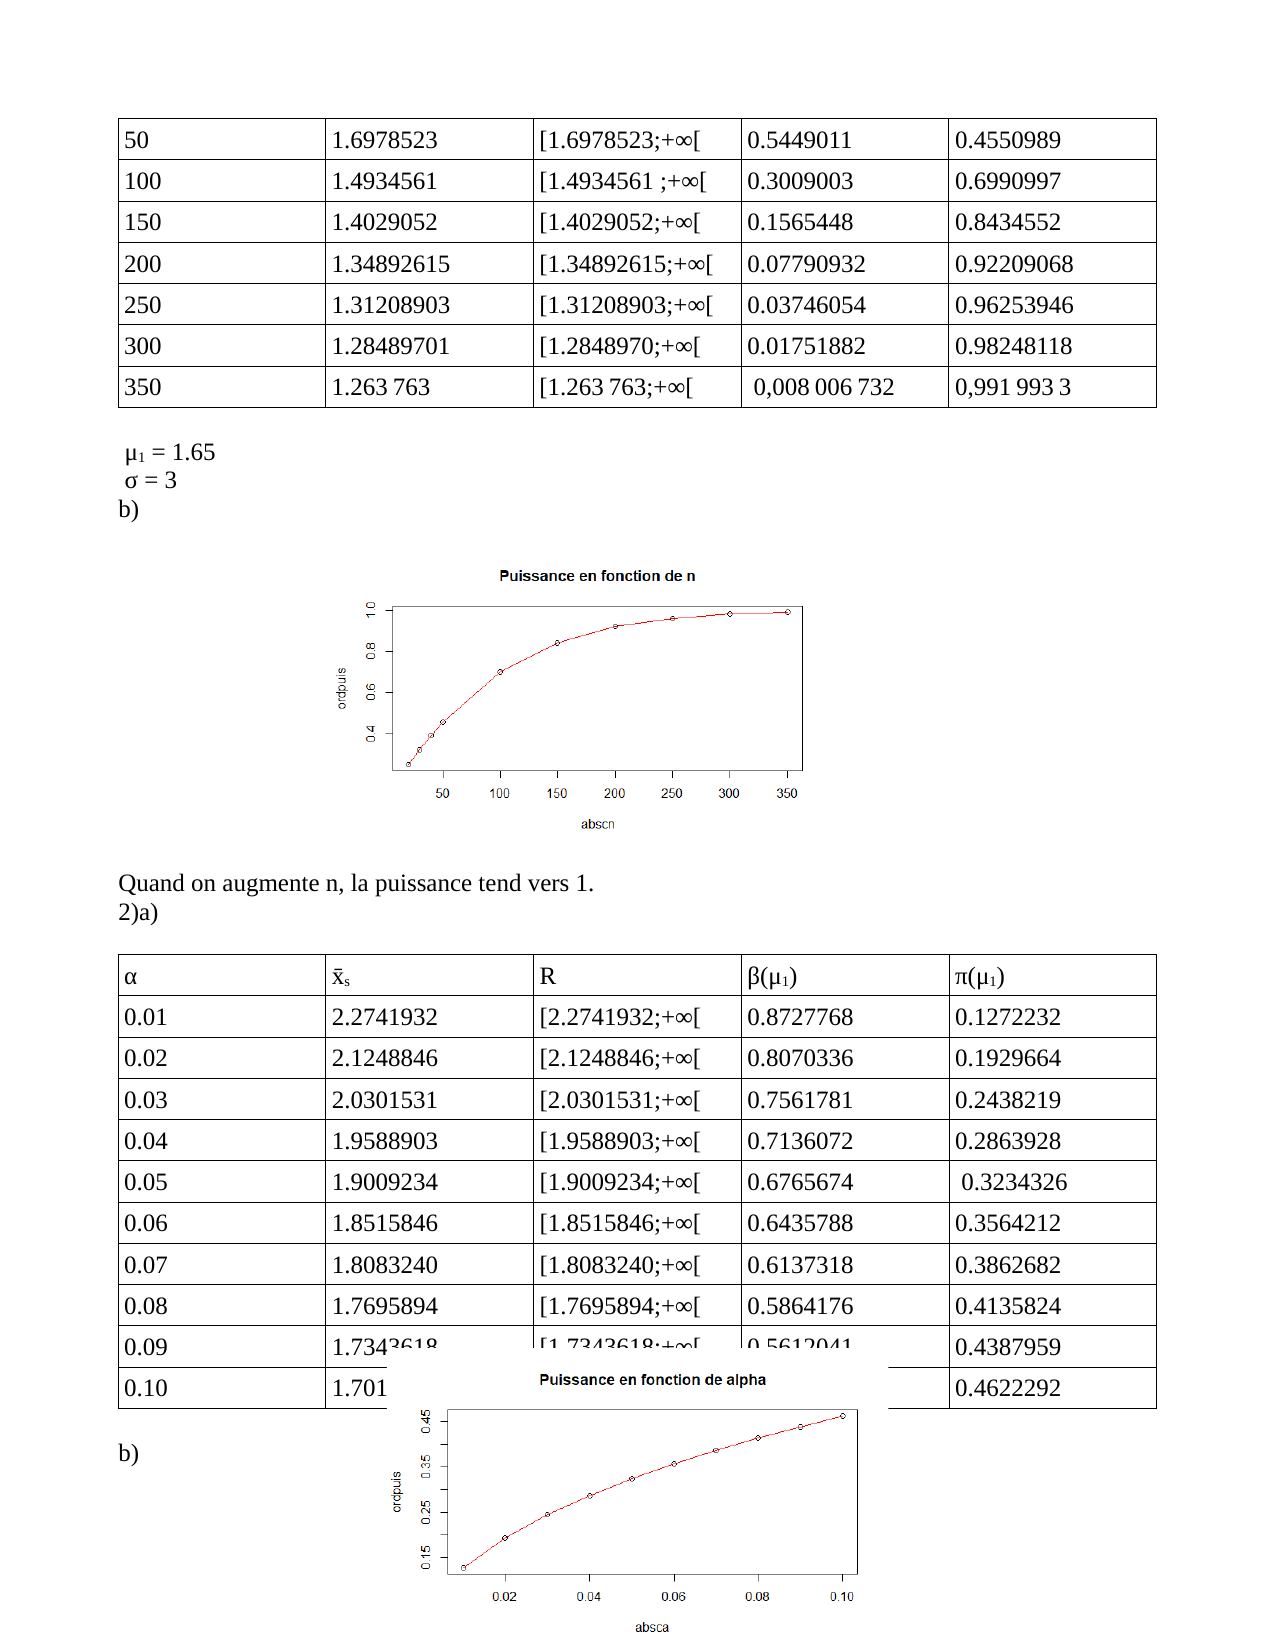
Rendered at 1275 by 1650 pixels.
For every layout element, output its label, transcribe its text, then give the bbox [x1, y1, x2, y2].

text Quand on augmente n, la puissance tend vers 1. [118, 868, 1157, 897]
table_cell 0.4387959 [950, 1326, 1156, 1367]
text μ1 = 1.65 [118, 437, 1157, 465]
table_cell 0.6435788 [742, 1203, 949, 1243]
table_cell 0.98248118 [949, 325, 1156, 366]
table_cell [1.34892615;+∞[ [534, 243, 741, 283]
table_cell 0.8070336 [742, 1038, 949, 1078]
table_cell [2.2741932;+∞[ [534, 996, 741, 1037]
table_cell 0.2438219 [950, 1079, 1156, 1119]
table_cell [1.263 763;+∞[ [534, 367, 741, 407]
table_cell 1.6978523 [326, 119, 533, 159]
table_cell 2.0301531 [326, 1079, 533, 1119]
text σ = 3 [118, 465, 1157, 494]
table_cell 0.02 [119, 1038, 325, 1078]
table_cell 0.06 [119, 1203, 325, 1243]
table_cell [1.8515846;+∞[ [534, 1203, 741, 1243]
table_cell [1.8083240;+∞[ [534, 1244, 741, 1284]
table_header R [534, 955, 741, 995]
table_cell 0,008 006 732 [742, 367, 948, 407]
table_header x̄s [326, 955, 533, 995]
table_header α [119, 955, 325, 995]
table_cell 0,991 993 3 [949, 367, 1156, 407]
table_cell [1.7695894;+∞[ [534, 1285, 741, 1325]
table_cell 0.4550989 [949, 119, 1156, 159]
table_cell 2.2741932 [326, 996, 533, 1037]
table_cell 0.2863928 [950, 1120, 1156, 1160]
table_cell 1.9009234 [326, 1161, 533, 1202]
table_cell [1.6978523;+∞[ [534, 119, 741, 159]
table_cell 0.1565448 [742, 202, 948, 242]
table_cell 0.5377708 [889, 1368, 949, 1408]
table_cell 0.3009003 [742, 160, 948, 201]
table_cell 0.3862682 [950, 1244, 1156, 1284]
table_cell 300 [119, 325, 325, 366]
table_cell 0.3564212 [950, 1203, 1156, 1243]
text 2)a) [118, 897, 1157, 925]
table_cell 0.10 [119, 1368, 325, 1408]
table_cell 0.5864176 [742, 1285, 949, 1325]
table_cell [1.9009234;+∞[ [534, 1161, 741, 1202]
table_cell 150 [119, 202, 325, 242]
table_cell 0.8727768 [742, 996, 949, 1037]
table_cell [1.4934561 ;+∞[ [534, 160, 741, 201]
table_cell [1.4029052;+∞[ [534, 202, 741, 242]
table_cell 0.01751882 [742, 325, 948, 366]
table_cell 1.263 763 [326, 367, 533, 407]
table_cell 250 [119, 284, 325, 324]
text [889, 1438, 1157, 1466]
table_cell 0.04 [119, 1120, 325, 1160]
table_cell 0.6765674 [742, 1161, 949, 1202]
table_cell 0.5612041 [742, 1326, 949, 1367]
table_cell 50 [119, 119, 325, 159]
table_cell 0.01 [119, 996, 325, 1037]
table_cell 0.3234326 [950, 1161, 1156, 1202]
table_cell 1.34892615 [326, 243, 533, 283]
table_cell 0.1929664 [950, 1038, 1156, 1078]
table_cell 0.4622292 [950, 1368, 1156, 1408]
table_cell 1.8083240 [326, 1244, 533, 1284]
table_cell 2.1248846 [326, 1038, 533, 1078]
table_cell 1.7343618 [326, 1326, 533, 1367]
table_cell 0.03 [119, 1079, 325, 1119]
table_cell 0.5449011 [742, 119, 948, 159]
table_cell 0.96253946 [949, 284, 1156, 324]
table_cell 200 [119, 243, 325, 283]
table_cell 0.7561781 [742, 1079, 949, 1119]
table_header β(μ1) [742, 955, 949, 995]
table_cell 100 [119, 160, 325, 201]
text b) [118, 1438, 386, 1466]
table_cell [1.7343618;+∞[ [534, 1326, 741, 1348]
table_cell 0.4135824 [950, 1285, 1156, 1325]
table_cell 0.6990997 [949, 160, 1156, 201]
table_cell 0.92209068 [949, 243, 1156, 283]
picture [331, 544, 833, 847]
table_cell 1.8515846 [326, 1203, 533, 1243]
table_cell 1.7019347 [326, 1368, 386, 1408]
table_cell 1.9588903 [326, 1120, 533, 1160]
table_cell 1.31208903 [326, 284, 533, 324]
table_cell 1.7695894 [326, 1285, 533, 1325]
table_cell 0.7136072 [742, 1120, 949, 1160]
picture [386, 1348, 889, 1650]
table_cell [2.0301531;+∞[ [534, 1079, 741, 1119]
table_cell 0.07790932 [742, 243, 948, 283]
table_cell [1.31208903;+∞[ [534, 284, 741, 324]
table_cell 0.1272232 [950, 996, 1156, 1037]
table_cell 1.28489701 [326, 325, 533, 366]
table_cell 0.05 [119, 1161, 325, 1202]
table_cell [1.2848970;+∞[ [534, 325, 741, 366]
table_cell 0.08 [119, 1285, 325, 1325]
table_cell 350 [119, 367, 325, 407]
table_cell 0.07 [119, 1244, 325, 1284]
table_cell 1.4029052 [326, 202, 533, 242]
table_cell 1.4934561 [326, 160, 533, 201]
table_cell 0.8434552 [949, 202, 1156, 242]
table_cell [1.9588903;+∞[ [534, 1120, 741, 1160]
table_cell 0.03746054 [742, 284, 948, 324]
table_cell 0.09 [119, 1326, 325, 1367]
table_cell 0.6137318 [742, 1244, 949, 1284]
text b) [118, 494, 1157, 523]
table_header π(μ1) [950, 955, 1156, 995]
table_cell [2.1248846;+∞[ [534, 1038, 741, 1078]
